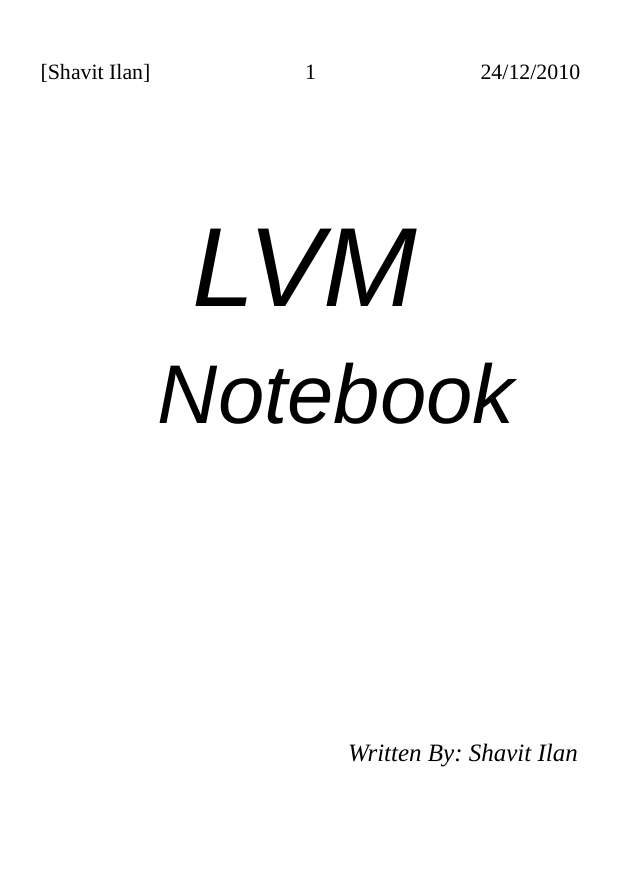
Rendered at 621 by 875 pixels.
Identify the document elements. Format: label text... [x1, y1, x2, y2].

subtitle LVM Notebook [40, 201, 580, 441]
text Written By: Shavit Ilan [40, 738, 580, 767]
